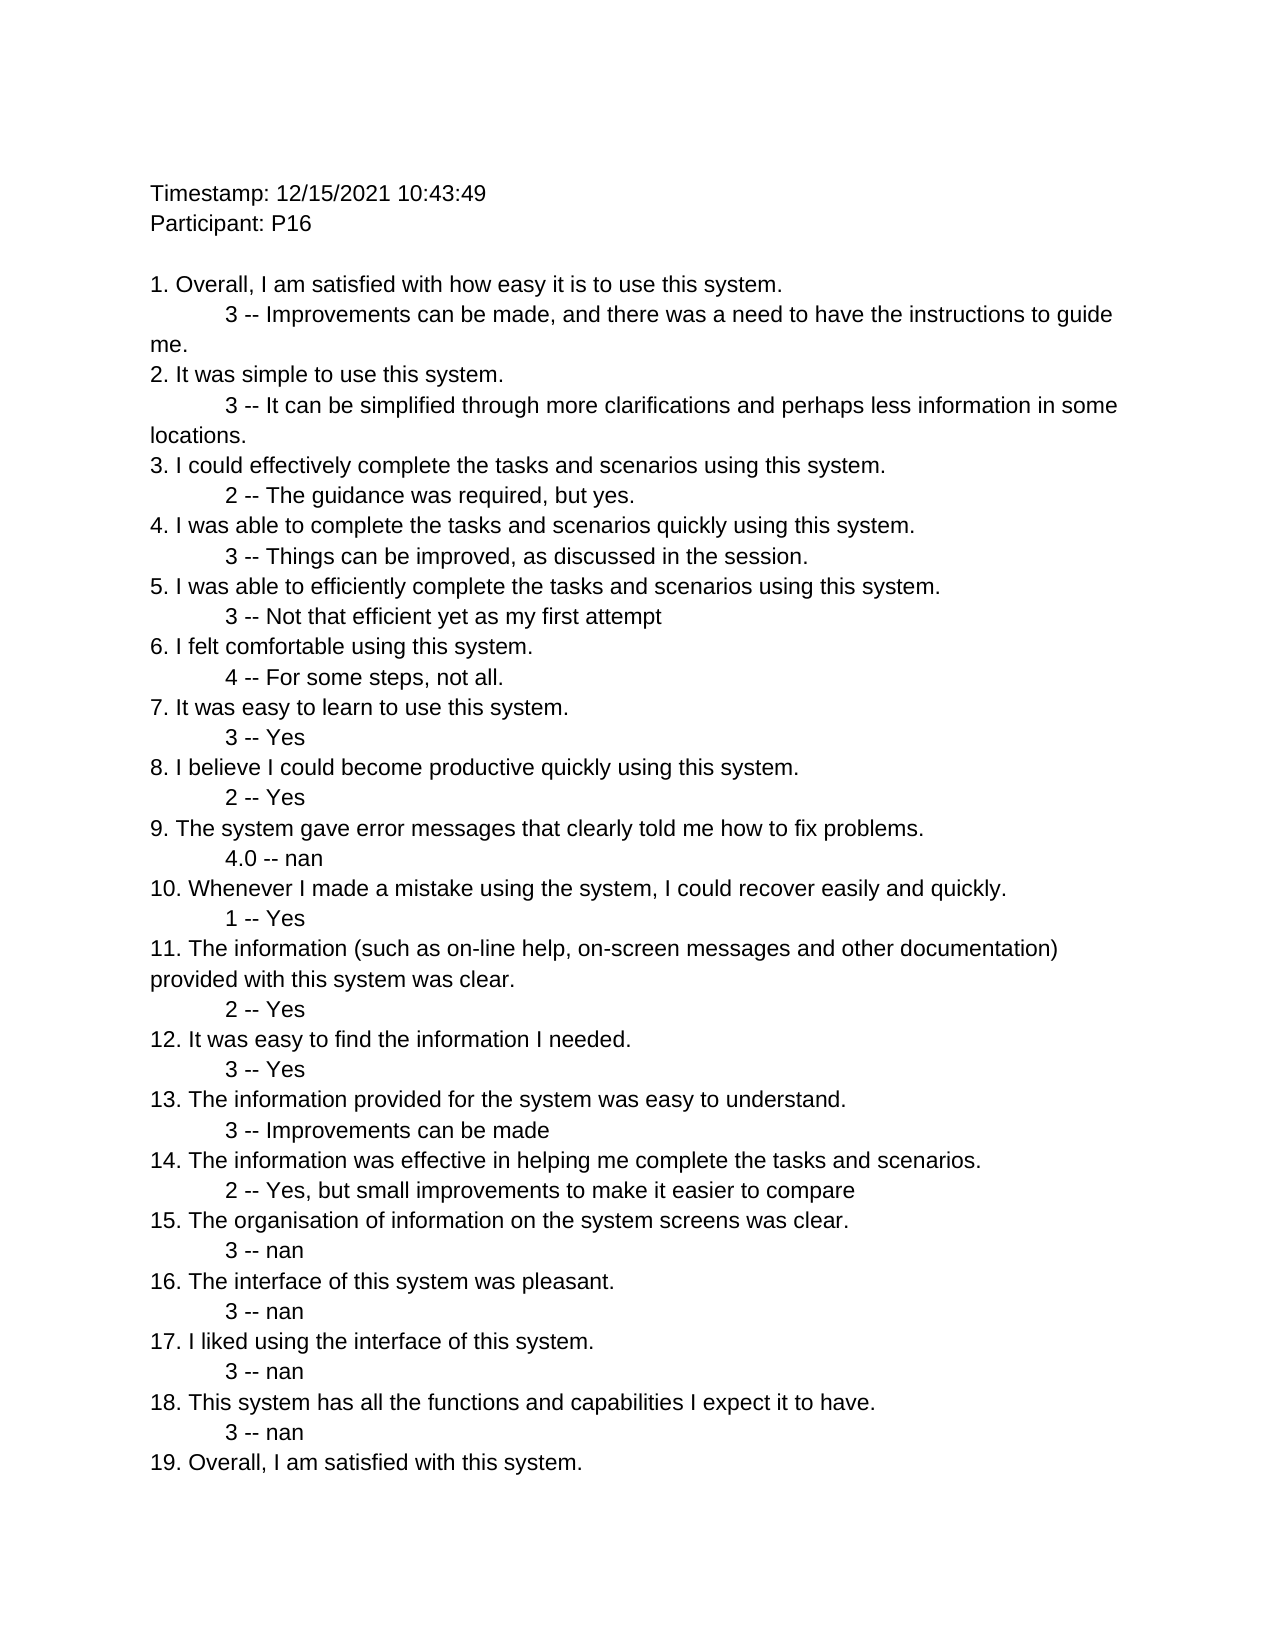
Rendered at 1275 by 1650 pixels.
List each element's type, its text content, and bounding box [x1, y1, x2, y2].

text 16. The interface of this system was pleasant. [150, 1268, 1125, 1294]
text 10. Whenever I made a mistake using the system, I could recover easily and quickly. [150, 875, 1125, 901]
text 9. The system gave error messages that clearly told me how to fix problems. [150, 814, 1125, 841]
text Participant: P16 [150, 210, 1125, 237]
text 3 -- Yes [150, 1056, 1125, 1083]
text 12. It was easy to find the information I needed. [150, 1026, 1125, 1052]
text 2 -- Yes, but small improvements to make it easier to compare [150, 1177, 1125, 1203]
text 17. I liked using the interface of this system. [150, 1328, 1125, 1354]
text 11. The information (such as on-line help, on-screen messages and other documentation) provided with this system was clear. [150, 935, 1125, 992]
text 3. I could effectively complete the tasks and scenarios using this system. [150, 452, 1125, 478]
text 14. The information was effective in helping me complete the tasks and scenarios. [150, 1147, 1125, 1173]
text 19. Overall, I am satisfied with this system. [150, 1449, 1125, 1475]
text 3 -- nan [150, 1237, 1125, 1264]
text 4 -- For some steps, not all. [150, 663, 1125, 690]
text 2. It was simple to use this system. [150, 361, 1125, 388]
text 1 -- Yes [150, 905, 1125, 932]
text 8. I believe I could become productive quickly using this system. [150, 754, 1125, 781]
text 2 -- Yes [150, 784, 1125, 811]
text 13. The information provided for the system was easy to understand. [150, 1086, 1125, 1113]
text 1. Overall, I am satisfied with how easy it is to use this system. [150, 271, 1125, 297]
text 2 -- The guidance was required, but yes. [150, 482, 1125, 509]
text 18. This system has all the functions and capabilities I expect it to have. [150, 1388, 1125, 1415]
text 3 -- Improvements can be made, and there was a need to have the instructions to guide me. [150, 301, 1125, 358]
text 7. It was easy to learn to use this system. [150, 694, 1125, 720]
text 3 -- Improvements can be made [150, 1117, 1125, 1143]
text 2 -- Yes [150, 996, 1125, 1022]
text 3 -- Yes [150, 724, 1125, 750]
text 3 -- nan [150, 1298, 1125, 1324]
text 3 -- Not that efficient yet as my first attempt [150, 603, 1125, 629]
text 3 -- nan [150, 1419, 1125, 1445]
text 4. I was able to complete the tasks and scenarios quickly using this system. [150, 512, 1125, 539]
text 15. The organisation of information on the system screens was clear. [150, 1207, 1125, 1234]
text 4.0 -- nan [150, 845, 1125, 871]
text 6. I felt comfortable using this system. [150, 633, 1125, 660]
text 3 -- Things can be improved, as discussed in the session. [150, 543, 1125, 569]
text 5. I was able to efficiently complete the tasks and scenarios using this system. [150, 573, 1125, 599]
text 3 -- nan [150, 1358, 1125, 1385]
text Timestamp: 12/15/2021 10:43:49 [150, 180, 1125, 207]
text 3 -- It can be simplified through more clarifications and perhaps less information in some locations. [150, 392, 1125, 448]
